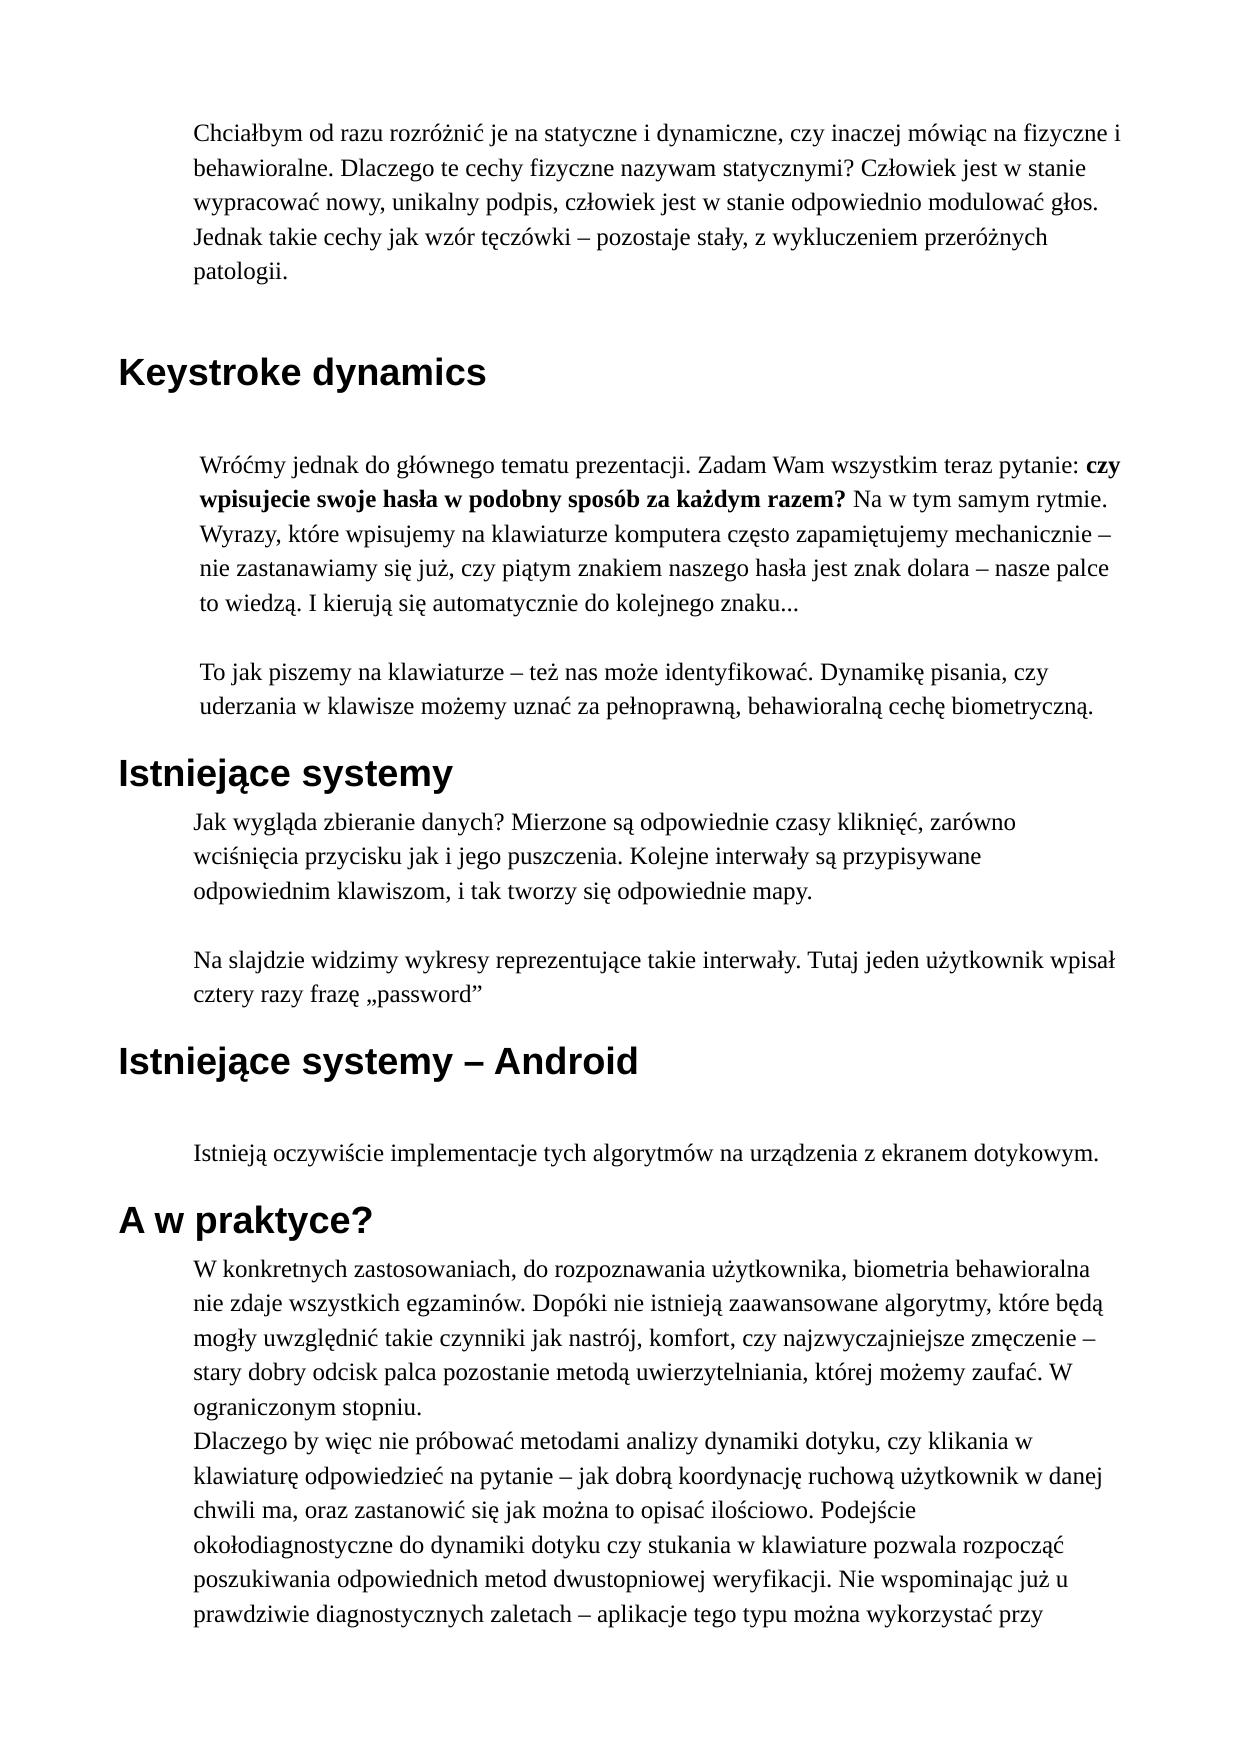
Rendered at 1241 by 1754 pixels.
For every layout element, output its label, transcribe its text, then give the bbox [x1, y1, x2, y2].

subtitle A w praktyce? [118, 1198, 1122, 1242]
subtitle Istniejące systemy [118, 751, 1122, 794]
list Chciałbym od razu rozróżnić je na statyczne i dynamiczne, czy inaczej mówiąc na fizyczne i behawioralne. Dlaczego te cechy fizyczne nazywam statycznymi? Człowiek jest w stanie wypracować nowy, unikalny podpis, człowiek jest w stanie odpowiednio modulować głos. Jednak takie cechy jak wzór tęczówki – pozostaje stały, z wykluczeniem przeróżnych patologii. [156, 118, 1122, 319]
list Jak wygląda zbieranie danych? Mierzone są odpowiednie czasy kliknięć, zarówno wciśnięcia przycisku jak i jego puszczenia. Kolejne interwały są przypisywane odpowiednim klawiszom, i tak tworzy się odpowiednie mapy. Na slajdzie widzimy wykresy reprezentujące takie interwały. Tutaj jeden użytkownik wpisał cztery razy frazę „password” [156, 807, 1122, 1008]
list Istnieją oczywiście implementacje tych algorytmów na urządzenia z ekranem dotykowym. [156, 1138, 1122, 1167]
list W konkretnych zastosowaniach, do rozpoznawania użytkownika, biometria behawioralna nie zdaje wszystkich egzaminów. Dopóki nie istnieją zaawansowane algorytmy, które będą mogły uwzględnić takie czynniki jak nastrój, komfort, czy najzwyczajniejsze zmęczenie – stary dobry odcisk palca pozostanie metodą uwierzytelniania, której możemy zaufać. W ograniczonym stopniu. Dlaczego by więc nie próbować metodami analizy dynamiki dotyku, czy klikania w klawiaturę odpowiedzieć na pytanie – jak dobrą koordynację ruchową użytkownik w danej chwili ma, oraz zastanowić się jak można to opisać ilościowo. Podejście okołodiagnostyczne do dynamiki dotyku czy stukania w klawiature pozwala rozpocząć poszukiwania odpowiednich metod dwustopniowej weryfikacji. Nie wspominając już u prawdziwie diagnostycznych zaletach – aplikacje tego typu można wykorzystać przy [156, 1254, 1122, 1628]
subtitle Keystroke dynamics [118, 350, 1122, 437]
subtitle Istniejące systemy – Android [118, 1039, 1122, 1126]
list Wróćmy jednak do głównego tematu prezentacji. Zadam Wam wszystkim teraz pytanie: czy wpisujecie swoje hasła w podobny sposób za każdym razem? Na w tym samym rytmie. Wyrazy, które wpisujemy na klawiaturze komputera często zapamiętujemy mechanicznie – nie zastanawiamy się już, czy piątym znakiem naszego hasła jest znak dolara – nasze palce to wiedzą. I kierują się automatycznie do kolejnego znaku... To jak piszemy na klawiaturze – też nas może identyfikować. Dynamikę pisania, czy uderzania w klawisze możemy uznać za pełnoprawną, behawioralną cechę biometryczną. [162, 450, 1122, 720]
